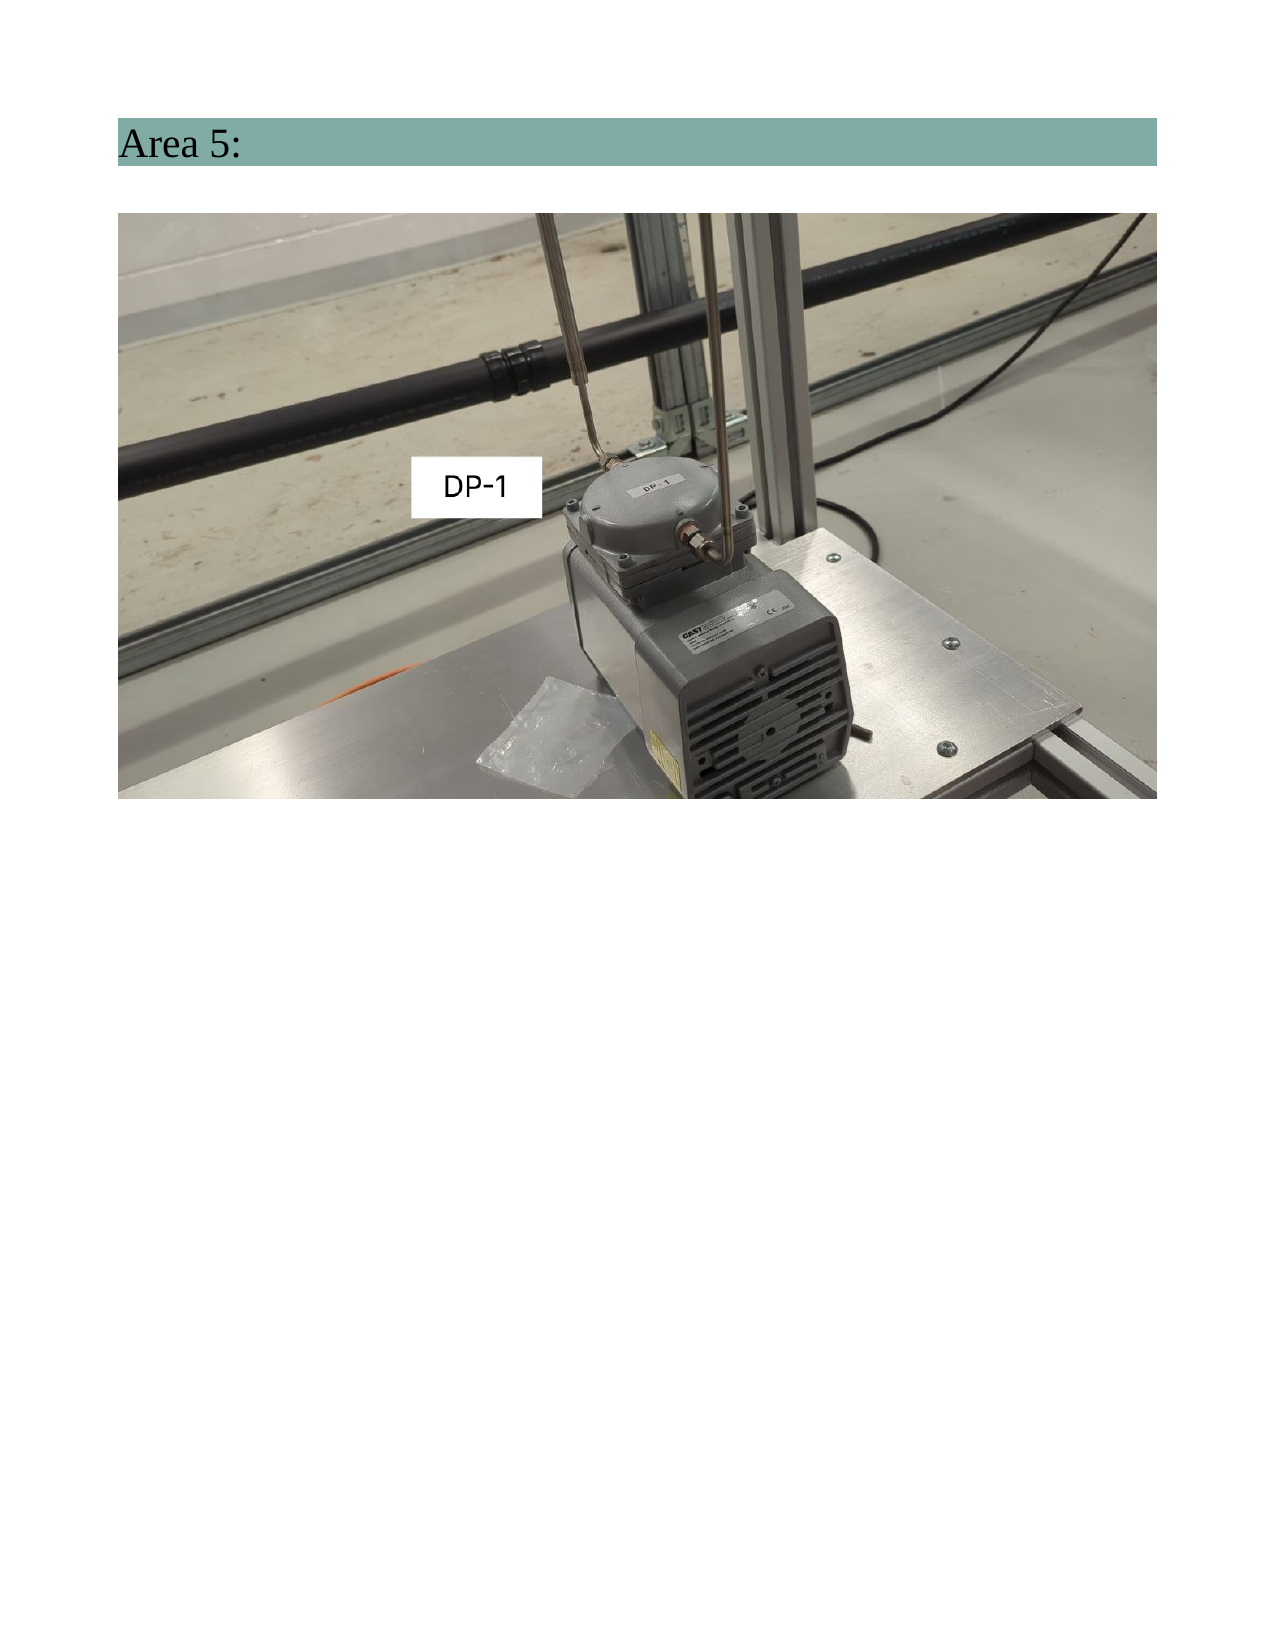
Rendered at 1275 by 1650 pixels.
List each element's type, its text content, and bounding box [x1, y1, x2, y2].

text Area 5: [118, 118, 1157, 166]
picture [118, 213, 1157, 799]
